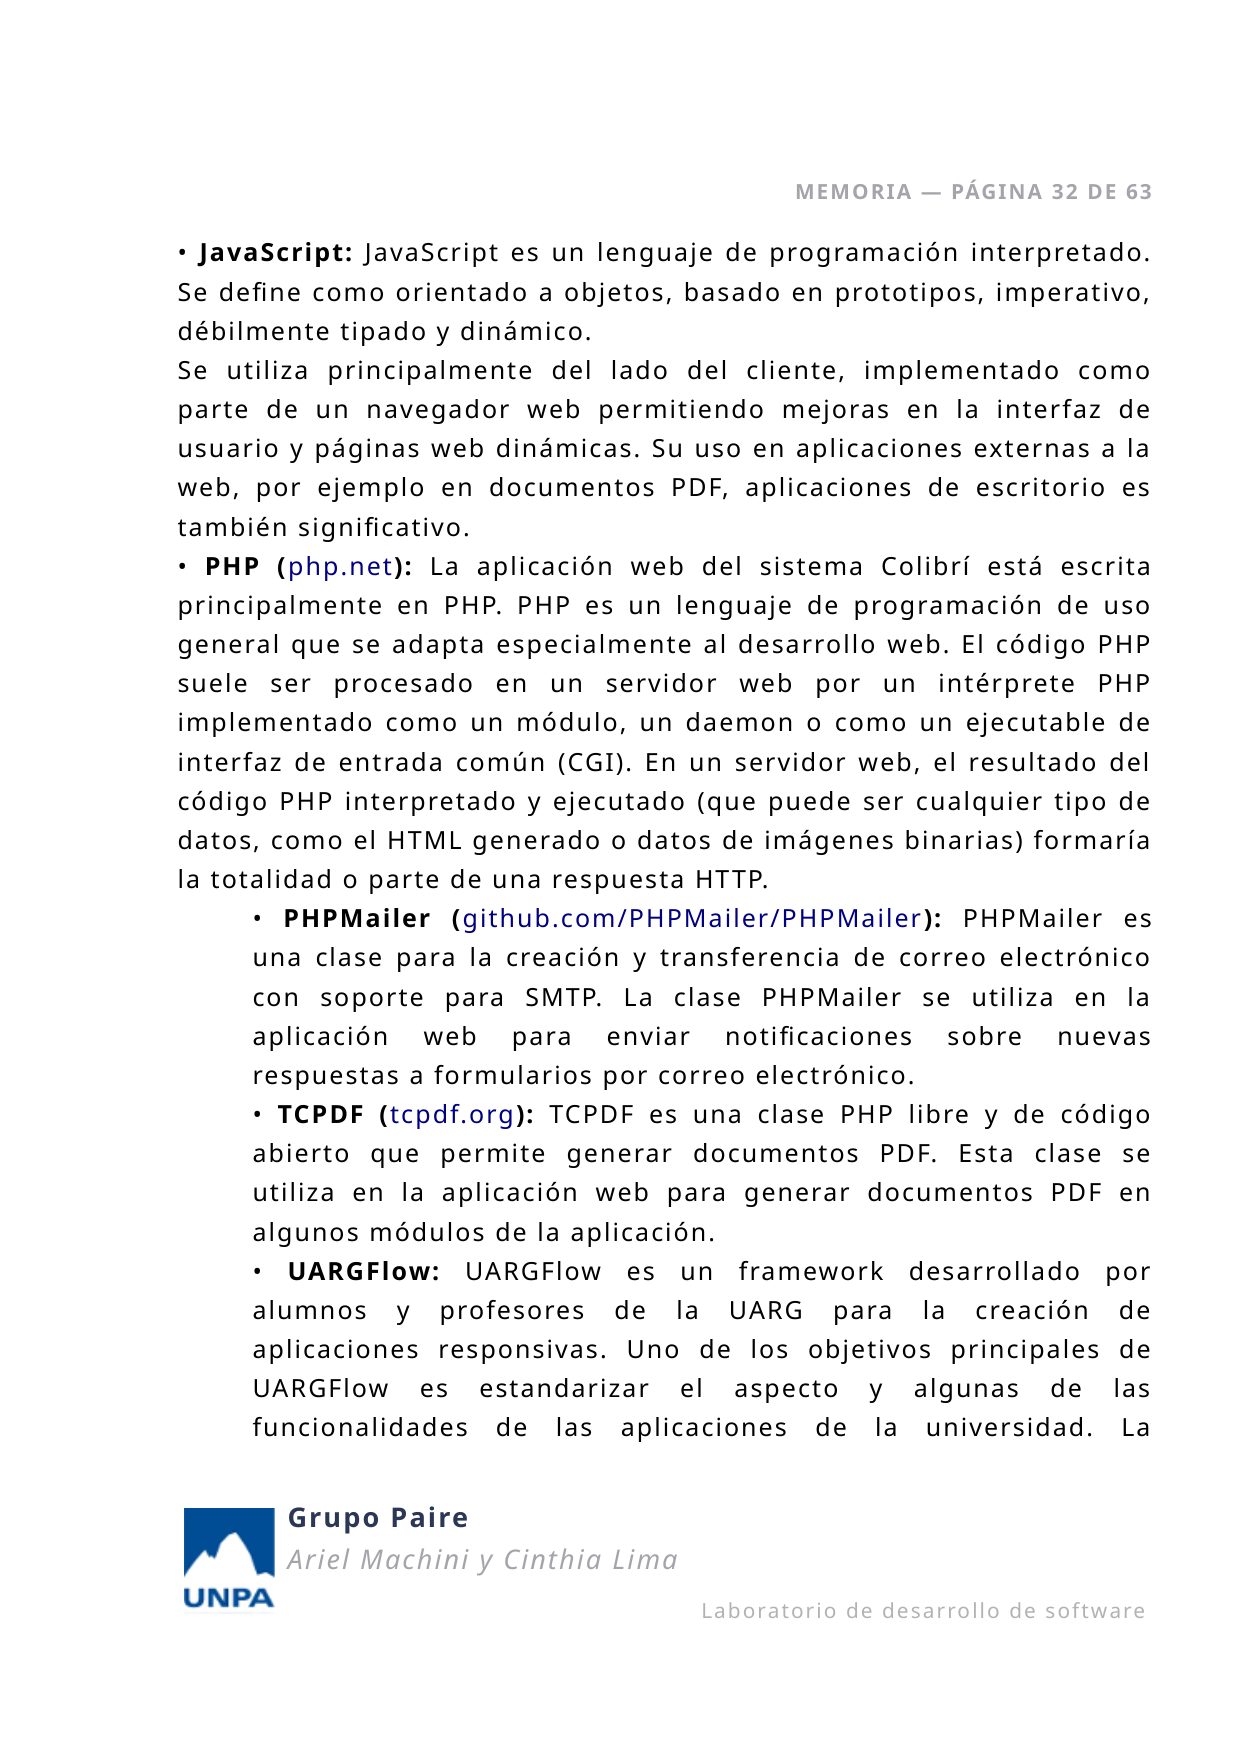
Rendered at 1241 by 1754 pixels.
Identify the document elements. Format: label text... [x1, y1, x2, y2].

text • JavaScript: JavaScript es un lenguaje de programación interpretado. Se define como orientado a objetos, basado en prototipos, imperativo, débilmente tipado y dinámico. [177, 235, 1152, 347]
text • TCPDF (tcpdf.org): TCPDF es una clase PHP libre y de código abierto que permite generar documentos PDF. Esta clase se utiliza en la aplicación web para generar documentos PDF en algunos módulos de la aplicación. [252, 1097, 1152, 1248]
picture [184, 1508, 275, 1614]
text Se utiliza principalmente del lado del cliente, implementado como parte de un navegador web permitiendo mejoras en la interfaz de usuario y páginas web dinámicas. Su uso en aplicaciones externas a la web, por ejemplo en documentos PDF, aplicaciones de escritorio es también significativo. [177, 353, 1152, 543]
text • UARGFlow: UARGFlow es un framework desarrollado por alumnos y profesores de la UARG para la creación de aplicaciones responsivas. Uno de los objetivos principales de UARGFlow es estandarizar el aspecto y algunas de las funcionalidades de las aplicaciones de la universidad. La [252, 1253, 1152, 1444]
text • PHPMailer (github.com/PHPMailer/PHPMailer): PHPMailer es una clase para la creación y transferencia de correo electrónico con soporte para SMTP. La clase PHPMailer se utiliza en la aplicación web para enviar notificaciones sobre nuevas respuestas a formularios por correo electrónico. [252, 901, 1152, 1092]
text • PHP (php.net): La aplicación web del sistema Colibrí está escrita principalmente en PHP. PHP es un lenguaje de programación de uso general que se adapta especialmente al desarrollo web. El código PHP suele ser procesado en un servidor web por un intérprete PHP implementado como un módulo, un daemon o como un ejecutable de interfaz de entrada común (CGI). En un servidor web, el resultado del código PHP interpretado y ejecutado (que puede ser cualquier tipo de datos, como el HTML generado o datos de imágenes binarias) formaría la totalidad o parte de una respuesta HTTP. [177, 548, 1152, 896]
